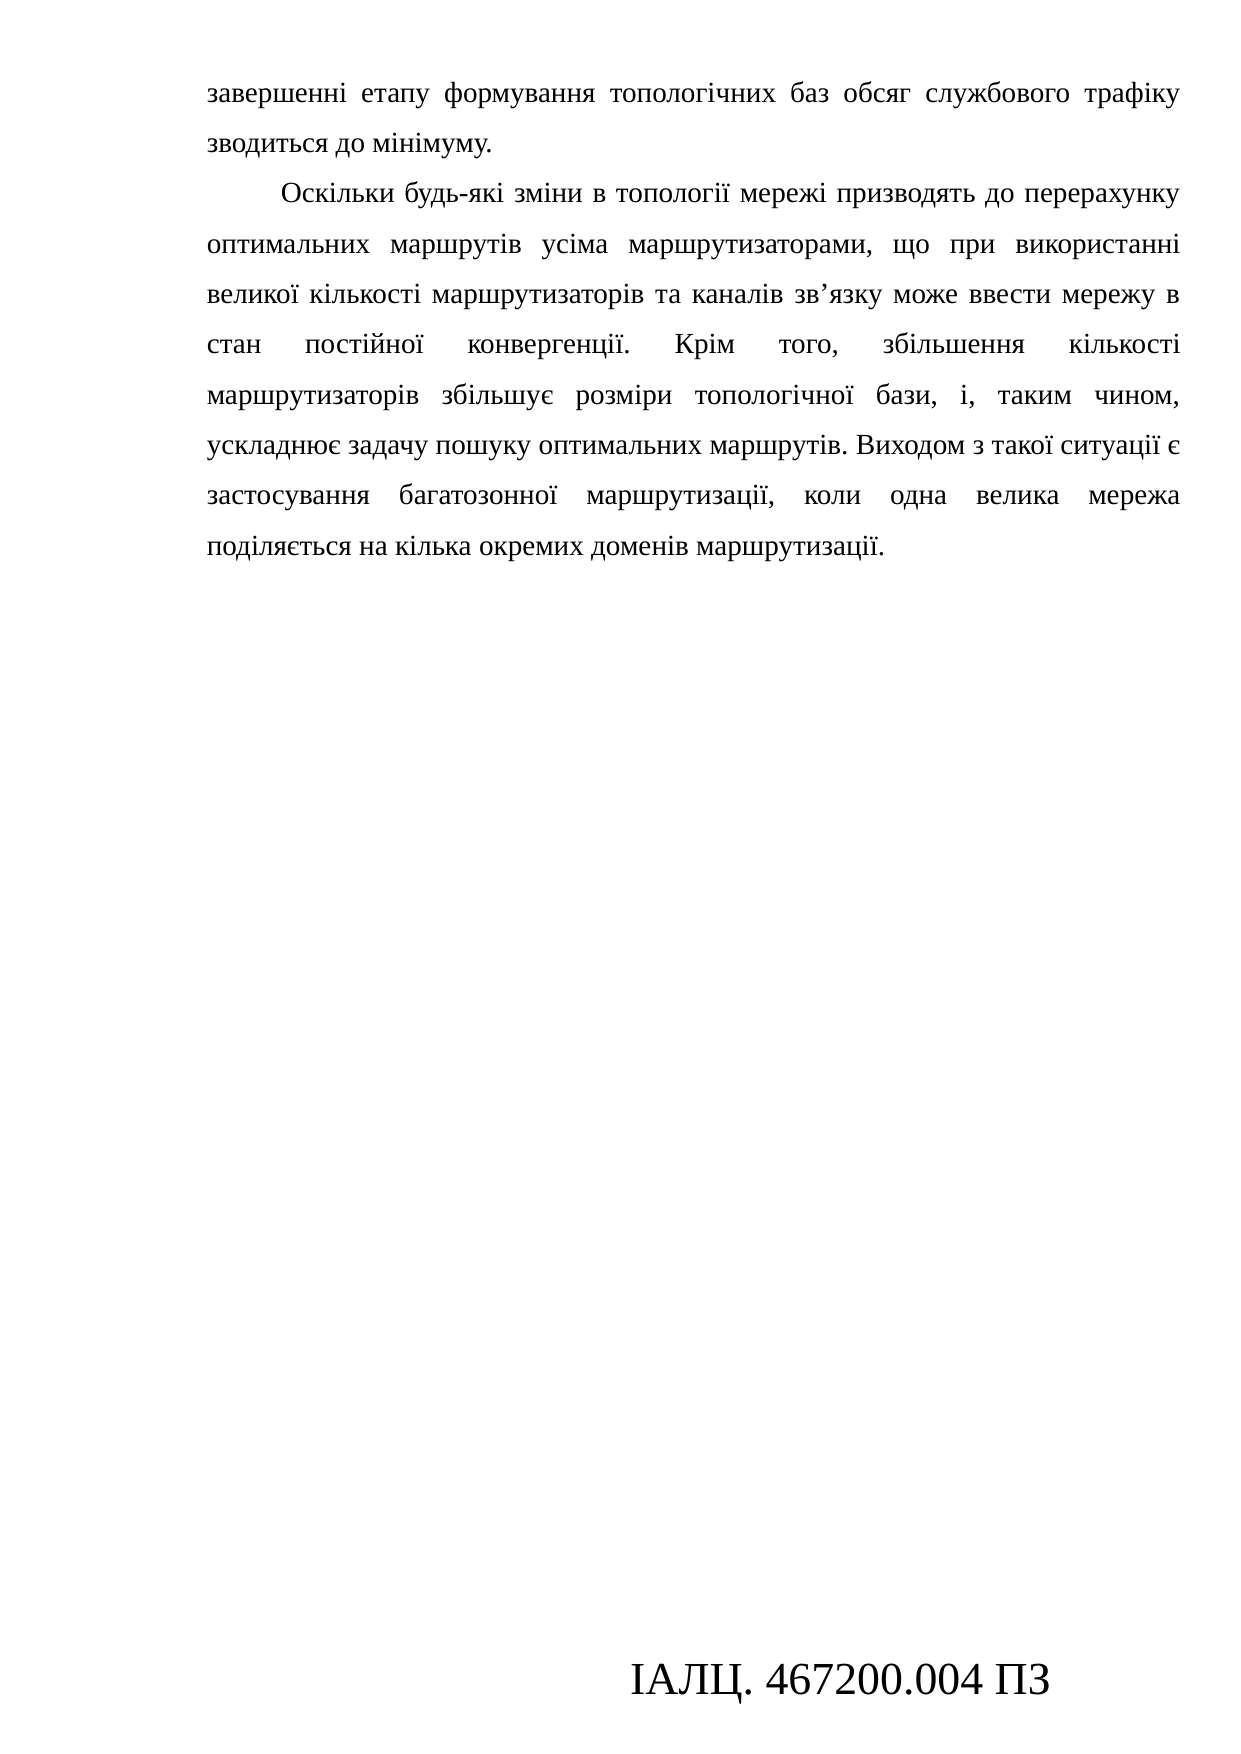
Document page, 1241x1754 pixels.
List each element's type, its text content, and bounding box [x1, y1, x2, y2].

text Оскільки будь-які зміни в топології мережі призводять до перерахунку оптимальних маршрутів усіма маршрутизаторами, що при використанні великої кількості маршрутизаторів та каналів зв’язку може ввести мережу в стан постійної конвергенції. Крім того, збільшення кількості маршрутизаторів збільшує розміри топологічної бази, і, таким чином, ускладнює задачу пошуку оптимальних маршрутів. Виходом з такої ситуації є застосування багатозонної маршрутизації, коли одна велика мережа поділяється на кілька окремих доменів маршрутизації. [207, 176, 1181, 561]
text завершенні етапу формування топологічних баз обсяг службового трафіку зводиться до мінімуму. [207, 75, 1181, 159]
